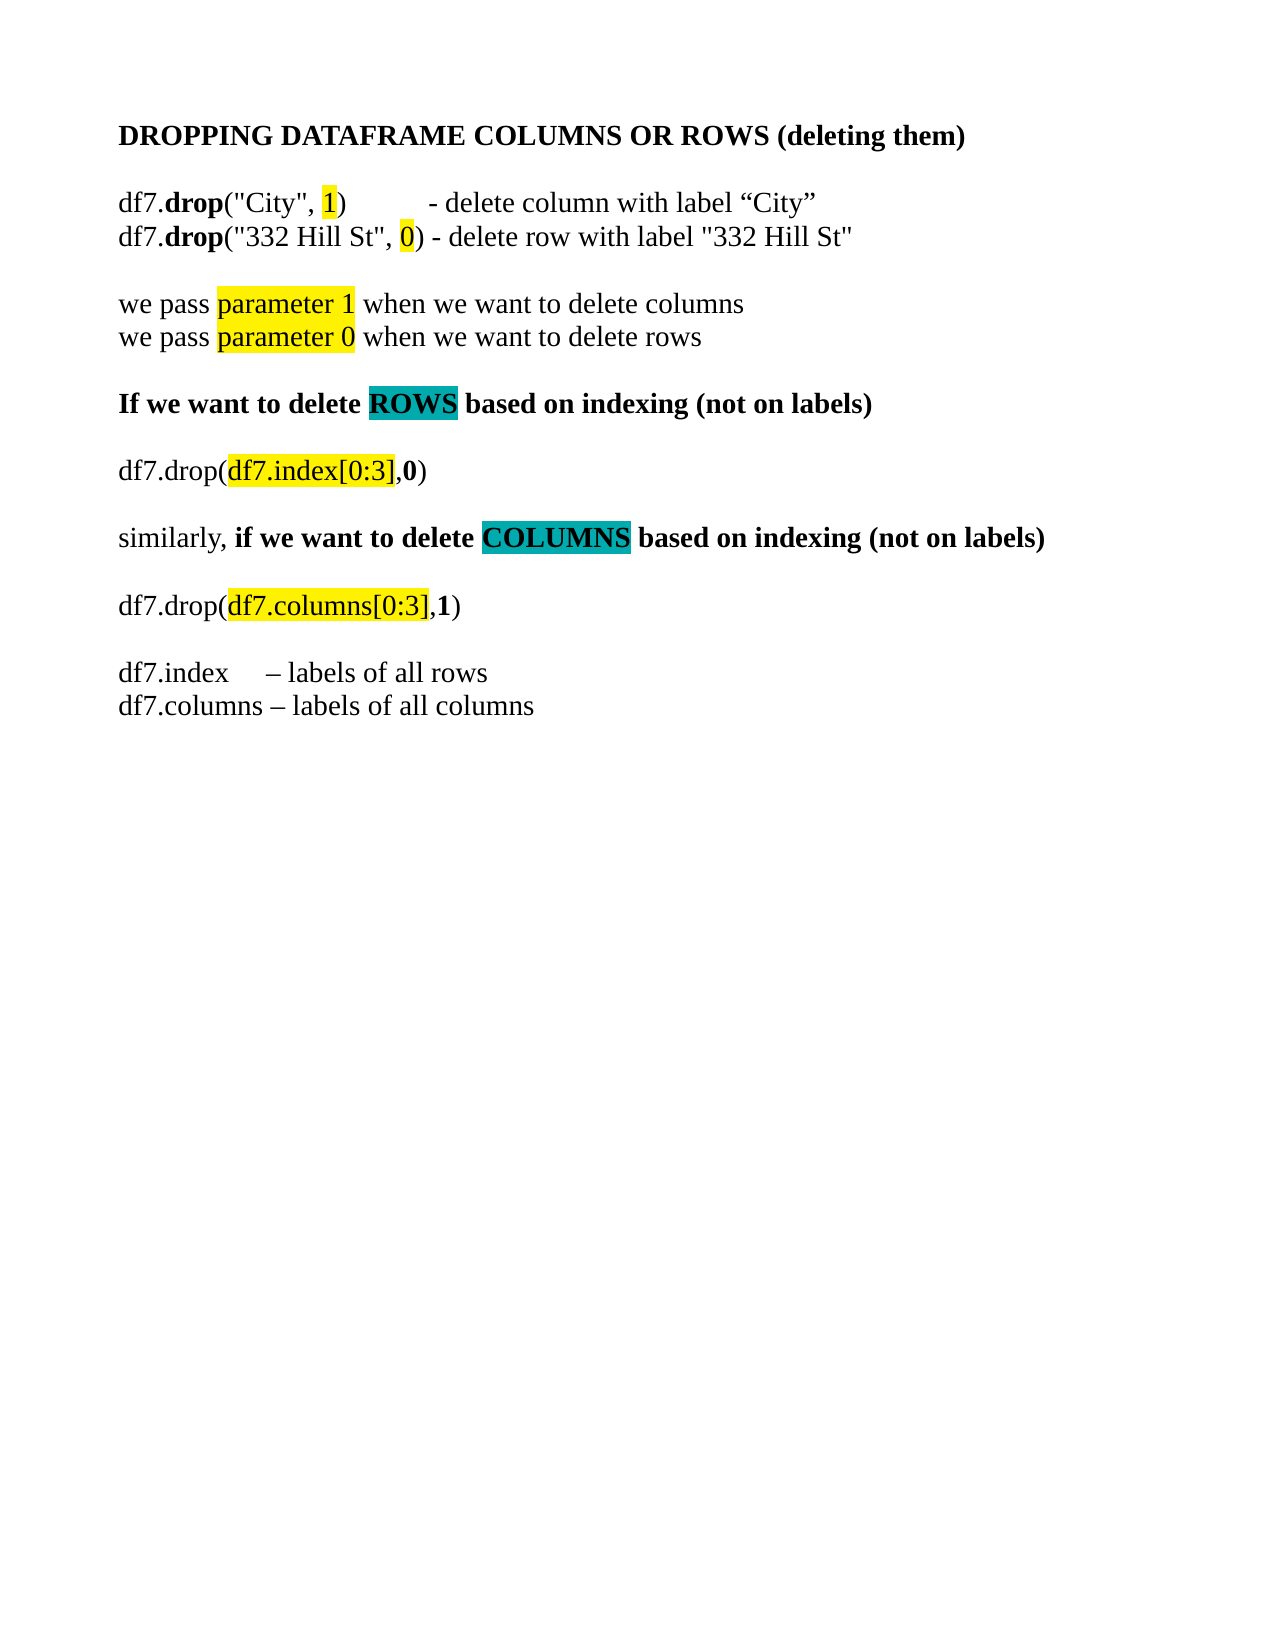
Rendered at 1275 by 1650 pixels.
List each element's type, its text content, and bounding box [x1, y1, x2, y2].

text df7.columns – labels of all columns [118, 688, 1157, 722]
text df7.drop(df7.index[0:3],0) [118, 453, 1157, 487]
text df7.drop(df7.columns[0:3],1) [118, 588, 1157, 621]
text DROPPING DATAFRAME COLUMNS OR ROWS (deleting them) [118, 118, 1157, 152]
text df7.drop("332 Hill St", 0) - delete row with label "332 Hill St" [118, 219, 1157, 252]
text df7.index – labels of all rows [118, 655, 1157, 688]
text we pass parameter 0 when we want to delete rows [118, 319, 1157, 353]
text If we want to delete ROWS based on indexing (not on labels) [118, 386, 1157, 420]
text we pass parameter 1 when we want to delete columns [118, 286, 1157, 319]
text similarly, if we want to delete COLUMNS based on indexing (not on labels) [118, 521, 1157, 554]
text df7.drop("City", 1) - delete column with label “City” [118, 185, 1157, 219]
